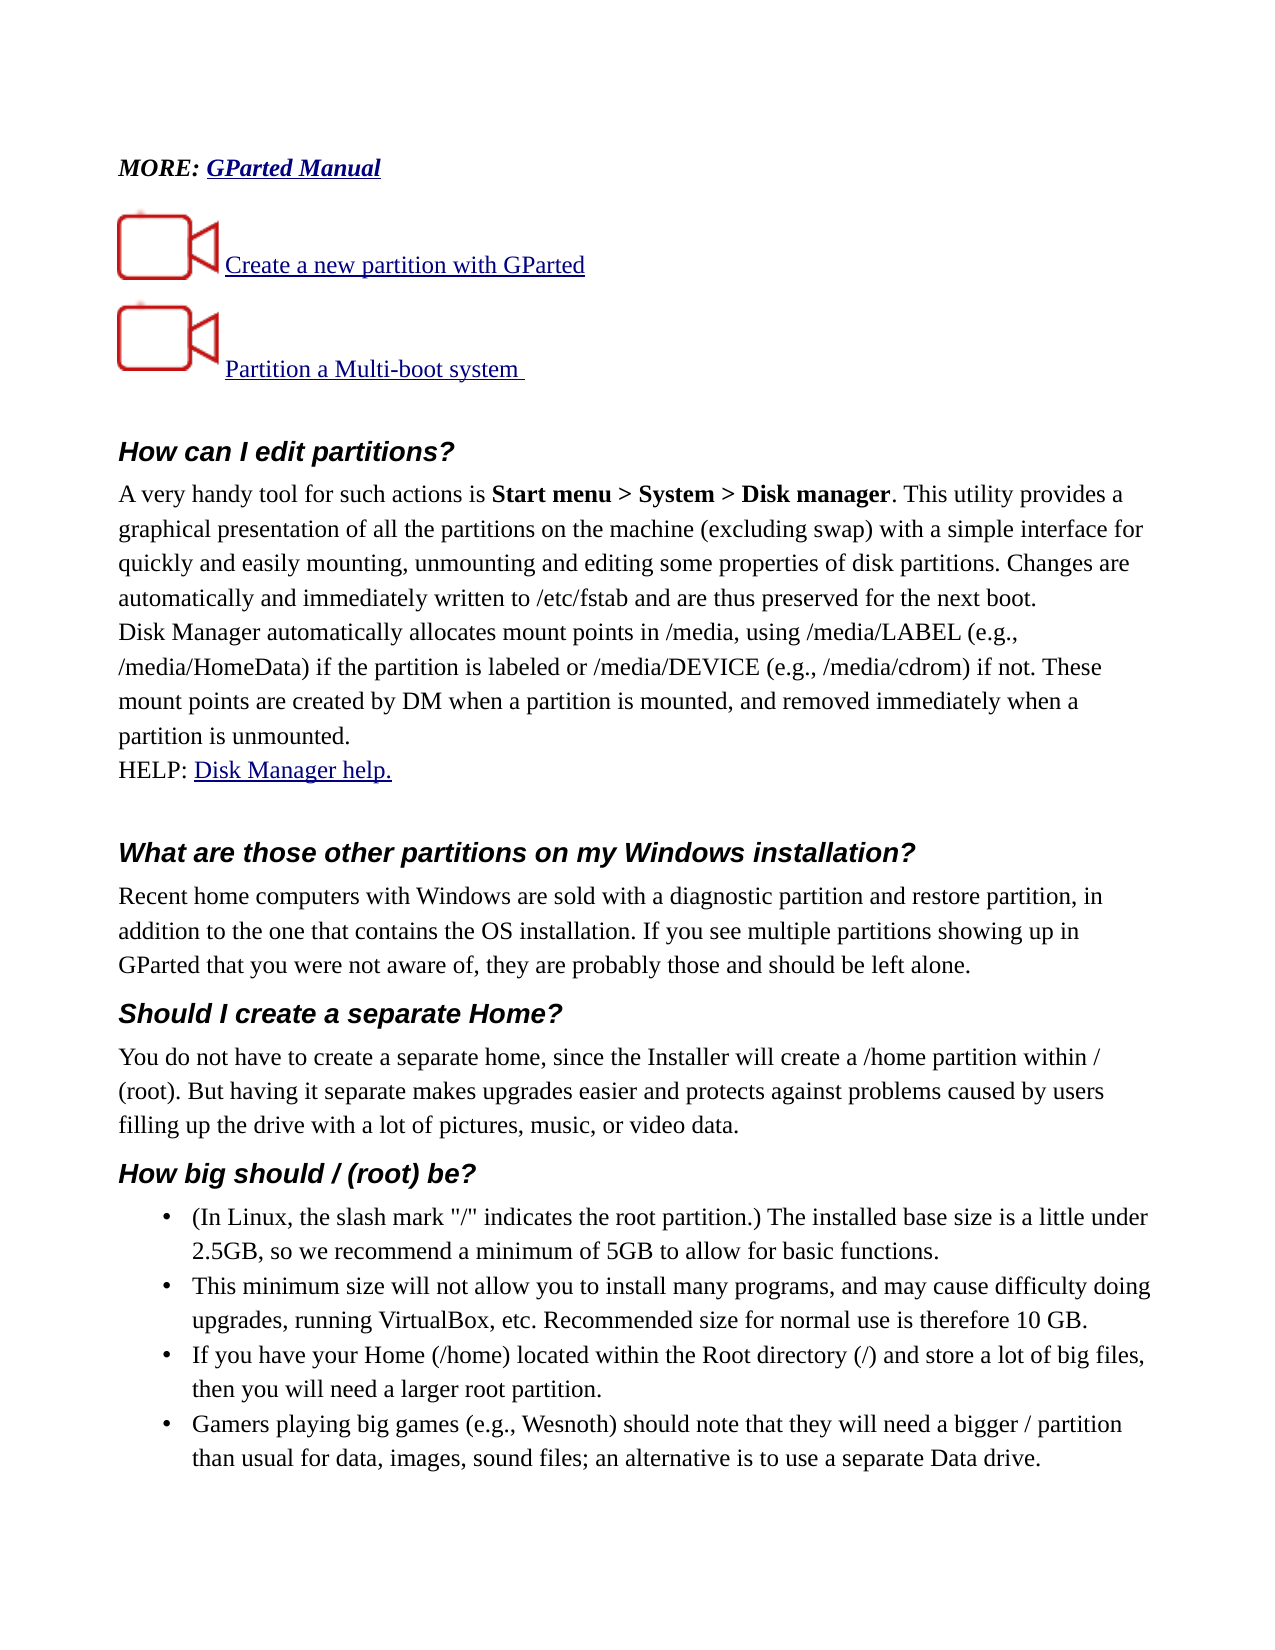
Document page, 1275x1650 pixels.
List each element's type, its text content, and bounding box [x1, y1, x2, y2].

text MORE: GParted Manual [118, 153, 1157, 181]
list Gamers playing big games (e.g., Wesnoth) should note that they will need a bigger / partition than usual for data, images, sound files; an alternative is to use a separate Data drive. [162, 1409, 1157, 1472]
text Recent home computers with Windows are sold with a diagnostic partition and restore partition, in addition to the one that contains the OS installation. If you see multiple partitions showing up in GParted that you were not aware of, they are probably those and should be left alone. [118, 881, 1157, 979]
subtitle What are those other partitions on my Windows installation? [118, 837, 1157, 869]
subtitle Should I create a separate Home? [118, 997, 1157, 1029]
list This minimum size will not allow you to install many programs, and may cause difficulty doing upgrades, running VirtualBox, etc. Recommended size for normal use is therefore 10 GB. [162, 1271, 1157, 1334]
list (In Linux, the slash mark "/" indicates the root partition.) The installed base size is a little under 2.5GB, so we recommend a minimum of 5GB to allow for basic functions. [162, 1202, 1157, 1265]
text Create a new partition with GParted [219, 250, 1157, 279]
text HELP: Disk Manager help. [118, 755, 1157, 784]
text Disk Manager automatically allocates mount points in /media, using /media/LABEL (e.g., /media/HomeData) if the partition is labeled or /media/DEVICE (e.g., /media/cdrom) if not. These mount points are created by DM when a partition is mounted, and removed immediately when a partition is unmounted. [118, 617, 1157, 750]
picture [117, 287, 219, 371]
text You do not have to create a separate home, since the Installer will create a /home partition within / (root). But having it separate makes upgrades easier and protects against problems caused by users filling up the drive with a lot of pictures, music, or video data. [118, 1042, 1157, 1139]
list If you have your Home (/home) located within the Root directory (/) and store a lot of big files, then you will need a larger root partition. [162, 1340, 1157, 1403]
subtitle How big should / (root) be? [118, 1157, 1157, 1189]
subtitle How can I edit partitions? [118, 435, 1157, 467]
picture [117, 196, 219, 280]
text A very handy tool for such actions is Start menu > System > Disk manager. This utility provides a graphical presentation of all the partitions on the machine (excluding swap) with a simple interface for quickly and easily mounting, unmounting and editing some properties of disk partitions. Changes are automatically and immediately written to /etc/fstab and are thus preserved for the next boot. [118, 479, 1157, 612]
text Partition a Multi-boot system [118, 354, 1157, 382]
